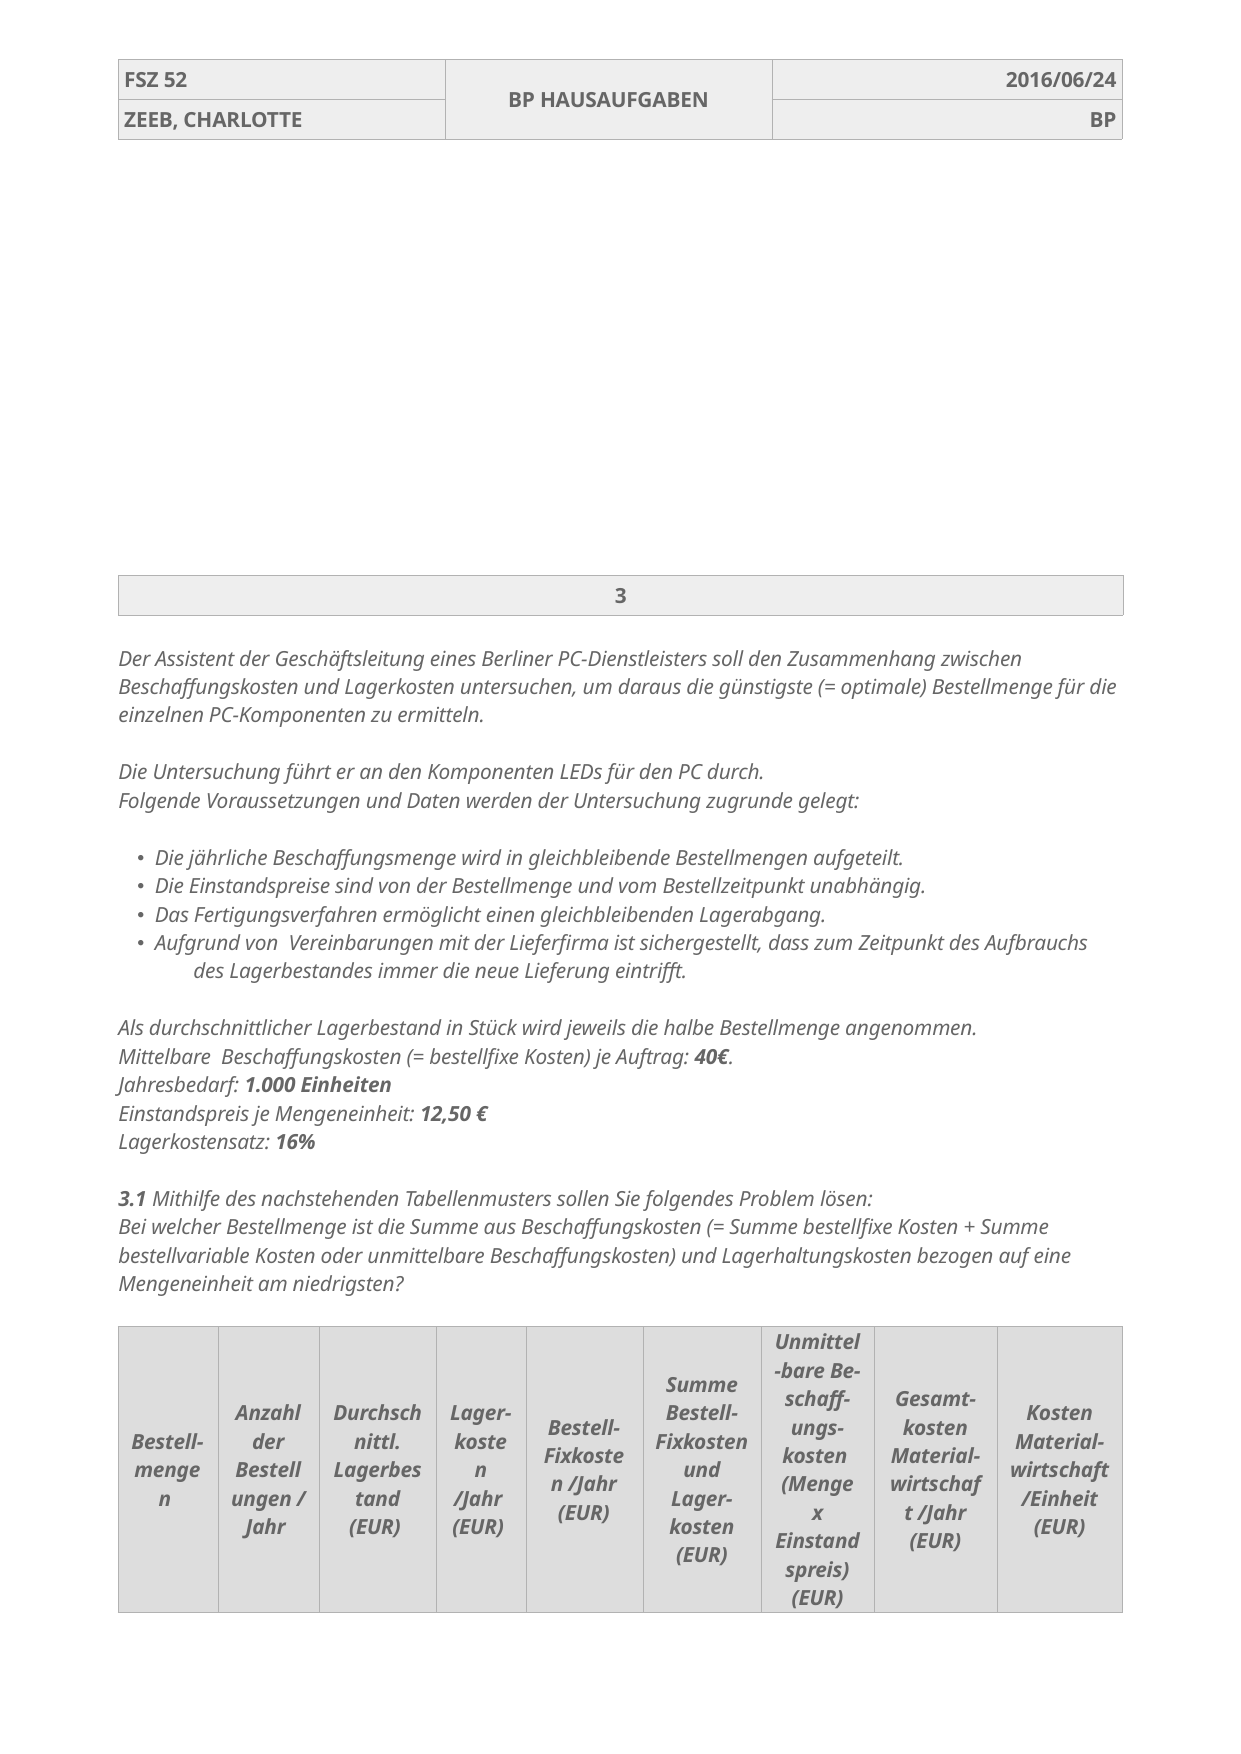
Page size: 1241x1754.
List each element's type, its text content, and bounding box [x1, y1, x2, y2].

list Das Fertigungsverfahren ermöglicht einen gleichbleibenden Lagerabgang. [137, 900, 1122, 928]
list Aufgrund von Vereinbarungen mit der Lieferfirma ist sichergestellt, dass zum Zeitpunkt des Aufbrauchs des Lagerbestandes immer die neue Lieferung eintrifft. [137, 928, 1122, 985]
table_header 3 [119, 576, 1123, 615]
table_header Unmittel-bare Be-schaff-ungs-kosten (Menge x Einstandspreis) (EUR) [762, 1327, 874, 1612]
text Jahresbedarf: 1.000 Einheiten [118, 1070, 1122, 1099]
table_header Bestell-Fixkosten /Jahr (EUR) [527, 1327, 643, 1612]
list Die jährliche Beschaffungsmenge wird in gleichbleibende Bestellmengen aufgeteilt. [137, 843, 1122, 871]
table_header Kosten Material-wirtschaft /Einheit (EUR) [998, 1327, 1122, 1612]
text Mittelbare Beschaffungskosten (= bestellfixe Kosten) je Auftrag: 40€. [118, 1042, 1122, 1070]
text Als durchschnittlicher Lagerbestand in Stück wird jeweils die halbe Bestellmenge angenommen. [118, 1013, 1122, 1042]
list Die Einstandspreise sind von der Bestellmenge und vom Bestellzeitpunkt unabhängig. [137, 871, 1122, 900]
text Einstandspreis je Mengeneinheit: 12,50 € [118, 1099, 1122, 1127]
table_header Bestell-mengen [119, 1327, 218, 1612]
table_header Lager-kosten /Jahr (EUR) [437, 1327, 526, 1612]
text 3.1 Mithilfe des nachstehenden Tabellenmusters sollen Sie folgendes Problem lösen: Bei welcher Bestellmenge ist die Summe aus Beschaffungskosten (= Summe bestellfixe Kosten + Summe bestellvariable Kosten oder unmittelbare Beschaffungskosten) und Lagerhaltungskosten bezogen auf eine Mengeneinheit am niedrigsten? [118, 1184, 1122, 1298]
table_header Durchschnittl. Lagerbestand (EUR) [320, 1327, 436, 1612]
table_header Anzahl der Bestellungen /Jahr [219, 1327, 319, 1612]
table_header Gesamt-kosten Material-wirtschaft /Jahr (EUR) [875, 1327, 997, 1612]
text Der Assistent der Geschäftsleitung eines Berliner PC-Dienstleisters soll den Zusammenhang zwischen Beschaffungskosten und Lagerkosten untersuchen, um daraus die günstigste (= optimale) Bestellmenge für die einzelnen PC-Komponenten zu ermitteln. [118, 644, 1122, 729]
text Lagerkostensatz: 16% [118, 1127, 1122, 1156]
text Folgende Voraussetzungen und Daten werden der Untersuchung zugrunde gelegt: [118, 786, 1122, 843]
text Die Untersuchung führt er an den Komponenten LEDs für den PC durch. [118, 757, 1122, 786]
table_header Summe Bestell-Fixkosten und Lager-kosten (EUR) [644, 1327, 761, 1612]
